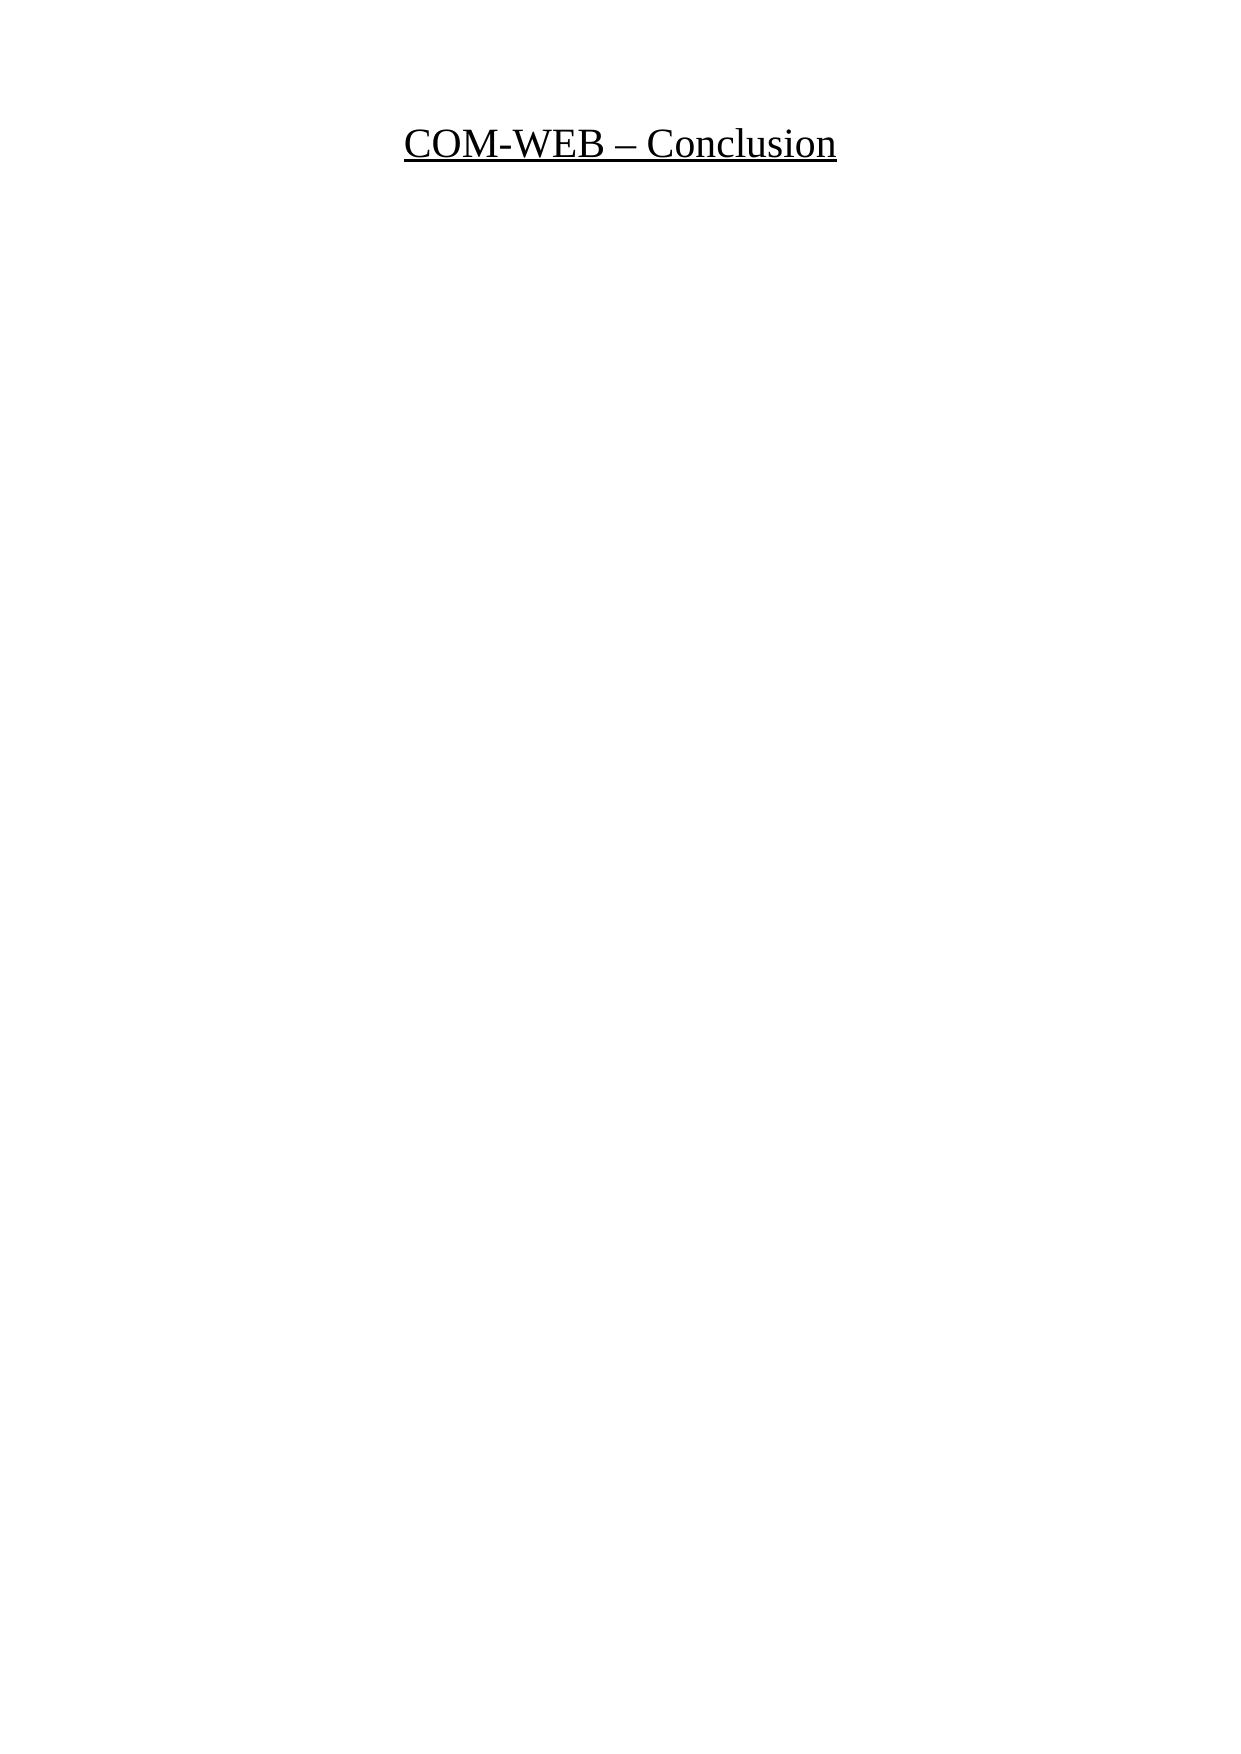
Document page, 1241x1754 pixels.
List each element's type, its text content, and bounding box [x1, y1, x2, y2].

text COM-WEB – Conclusion [118, 118, 1122, 166]
